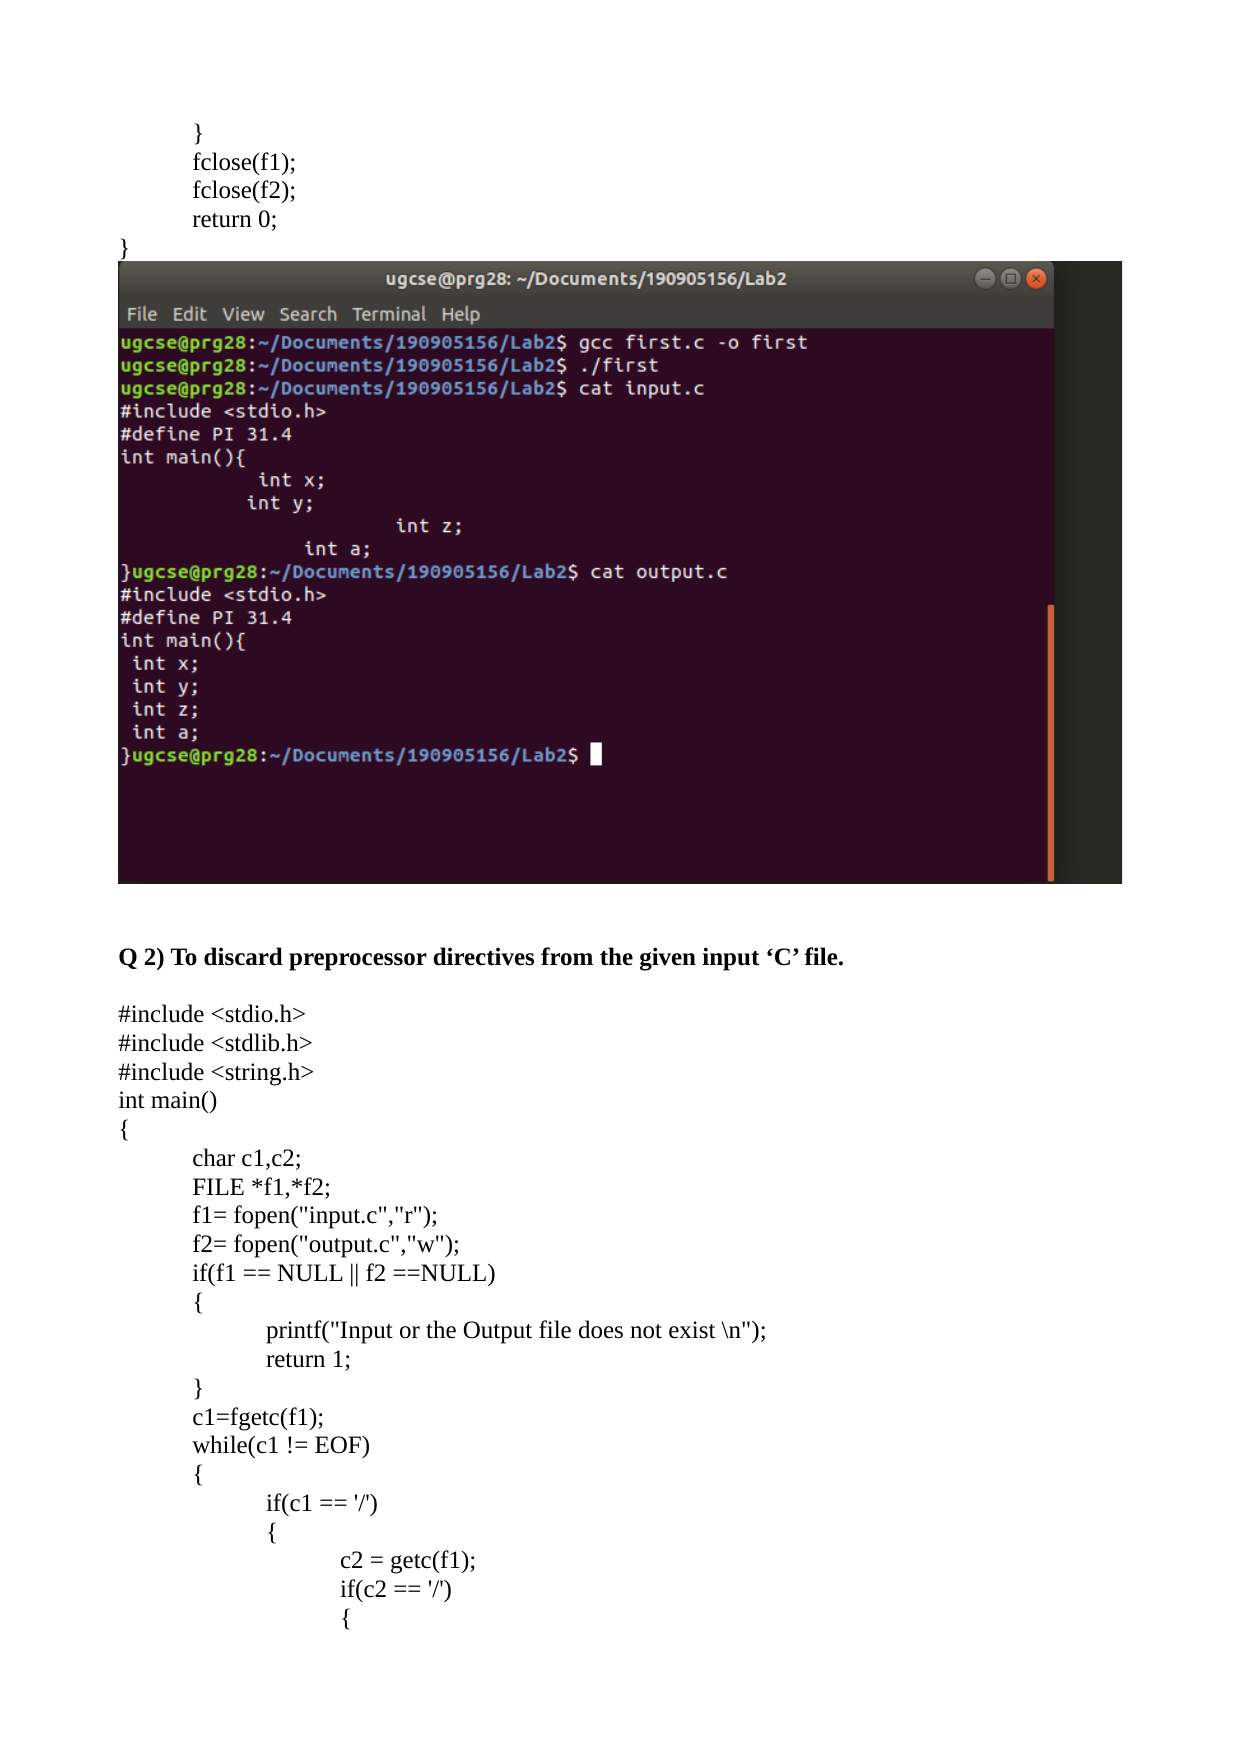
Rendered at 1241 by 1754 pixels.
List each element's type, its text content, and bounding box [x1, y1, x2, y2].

text f2= fopen("output.c","w"); [118, 1229, 1122, 1258]
text while(c1 != EOF) [118, 1430, 1122, 1459]
text c1=fgetc(f1); [118, 1402, 1122, 1430]
text { [118, 1517, 1122, 1545]
text if(f1 == NULL || f2 ==NULL) [118, 1258, 1122, 1287]
text c2 = getc(f1); [118, 1545, 1122, 1574]
text f1= fopen("input.c","r"); [118, 1200, 1122, 1229]
text #include <stdlib.h> [118, 1028, 1122, 1057]
text } [118, 1373, 1122, 1402]
text { [118, 1114, 1122, 1143]
text } [118, 118, 1122, 147]
text if(c2 == '/') [118, 1574, 1122, 1603]
text } [118, 233, 1122, 261]
text fclose(f2); [118, 176, 1122, 204]
text { [118, 1603, 1122, 1632]
text fclose(f1); [118, 147, 1122, 176]
text int main() [118, 1085, 1122, 1114]
picture [118, 261, 1123, 884]
text { [118, 1287, 1122, 1315]
text return 1; [118, 1344, 1122, 1373]
text char c1,c2; [118, 1143, 1122, 1172]
text { [118, 1459, 1122, 1488]
text #include <stdio.h> [118, 999, 1122, 1028]
text FILE *f1,*f2; [118, 1172, 1122, 1200]
text printf("Input or the Output file does not exist \n"); [118, 1315, 1122, 1344]
text #include <string.h> [118, 1057, 1122, 1085]
text Q 2) To discard preprocessor directives from the given input ‘C’ file. [118, 942, 1122, 970]
text if(c1 == '/') [118, 1488, 1122, 1517]
text return 0; [118, 204, 1122, 233]
